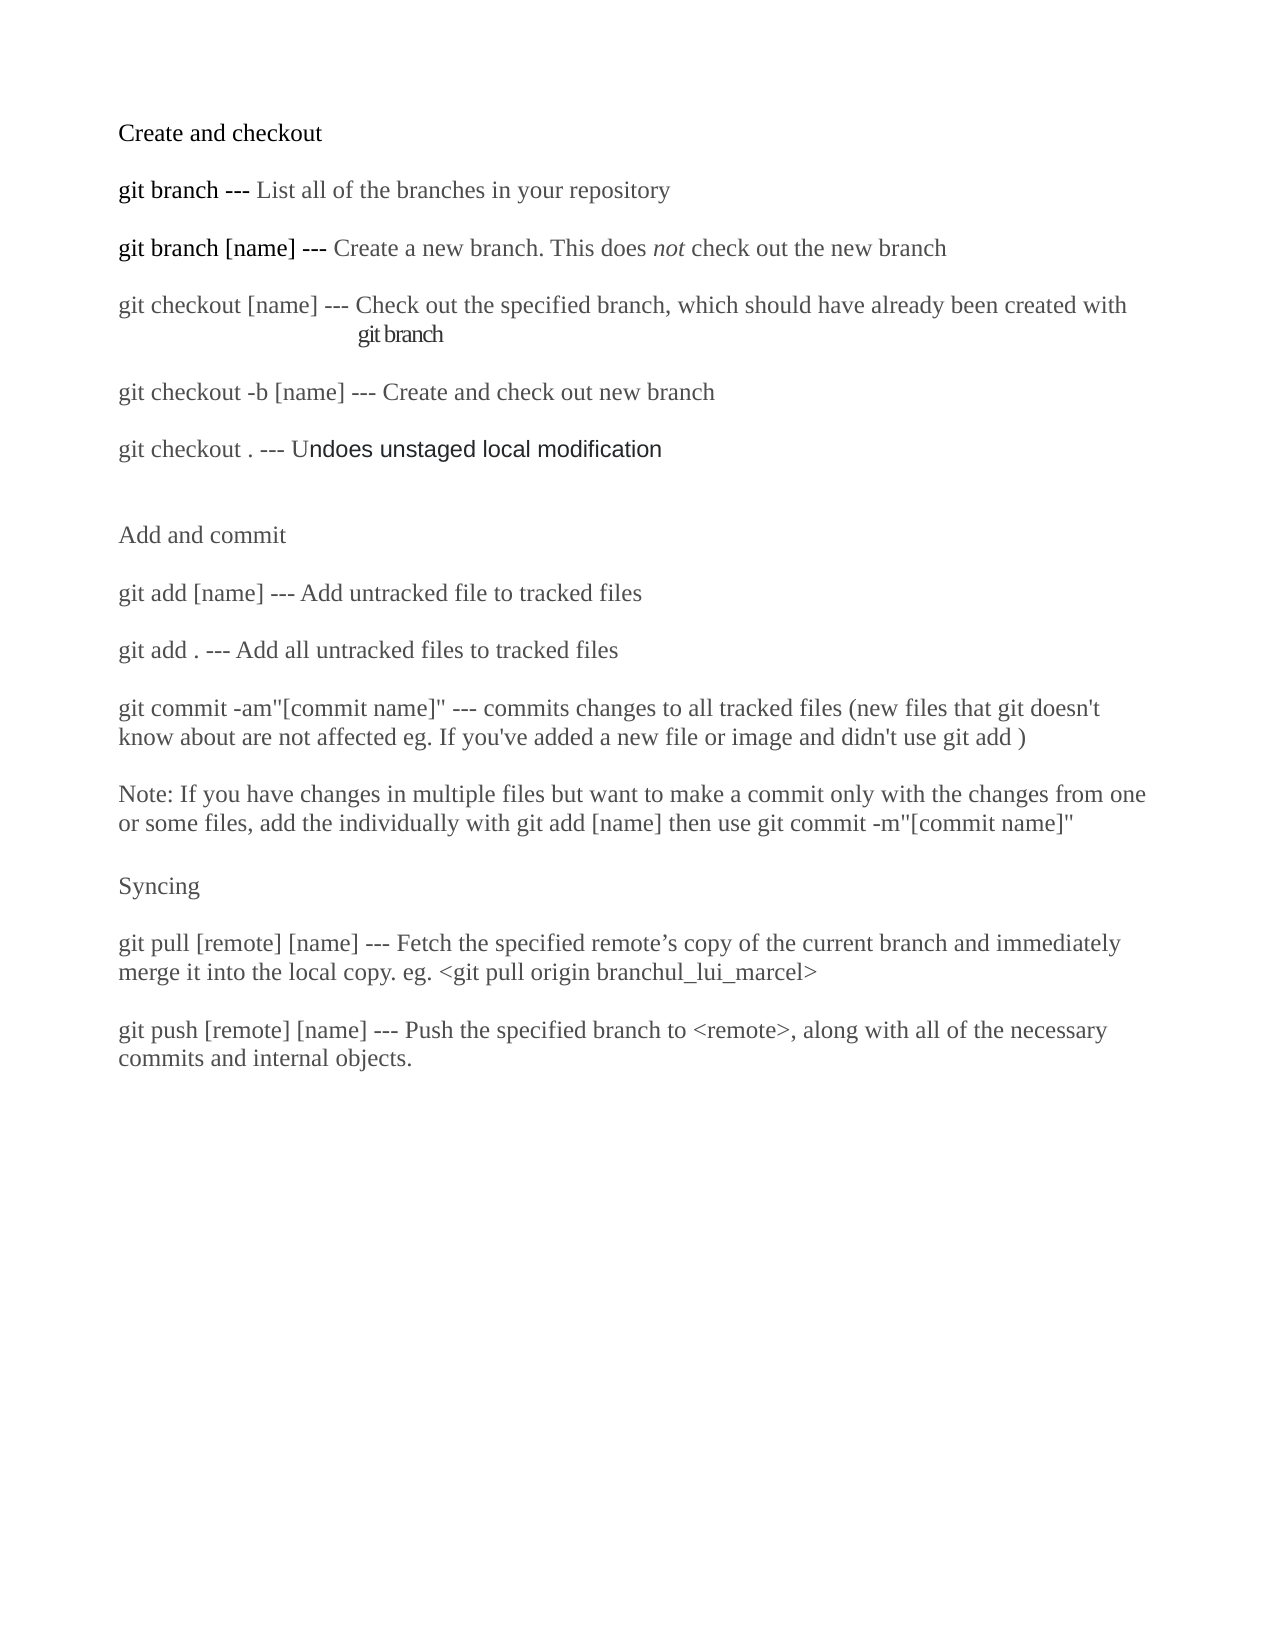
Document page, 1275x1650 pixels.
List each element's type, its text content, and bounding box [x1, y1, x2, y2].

text git branch --- List all of the branches in your repository [118, 176, 1157, 204]
text git add . --- Add all untracked files to tracked files [118, 636, 1157, 664]
text Create and checkout [118, 118, 1157, 147]
text Add and commit [118, 521, 1157, 549]
text Syncing [118, 871, 1157, 900]
text Note: If you have changes in multiple files but want to make a commit only with the changes from one or some files, add the individually with git add [name] then use git commit -m"[commit name]" [118, 779, 1157, 837]
text git pull [remote] [name] --- Fetch the specified remote’s copy of the current branch and immediately merge it into the local copy. eg. <git pull origin branchul_lui_marcel> [118, 928, 1157, 986]
text git commit -am"[commit name]" --- commits changes to all tracked files (new files that git doesn't know about are not affected eg. If you've added a new file or image and didn't use git add ) [118, 693, 1157, 751]
text git checkout . --- Undoes unstaged local modification [118, 434, 1157, 463]
text git add [name] --- Add untracked file to tracked files [118, 578, 1157, 607]
text git checkout [name] --- Check out the specified branch, which should have already been created with git branch [118, 291, 1157, 348]
text git push [remote] [name] --- Push the specified branch to <remote>, along with all of the necessary commits and internal objects. [118, 1015, 1157, 1072]
text git checkout -b [name] --- Create and check out new branch [118, 377, 1157, 406]
text git branch [name] --- Create a new branch. This does not check out the new branch [118, 233, 1157, 262]
